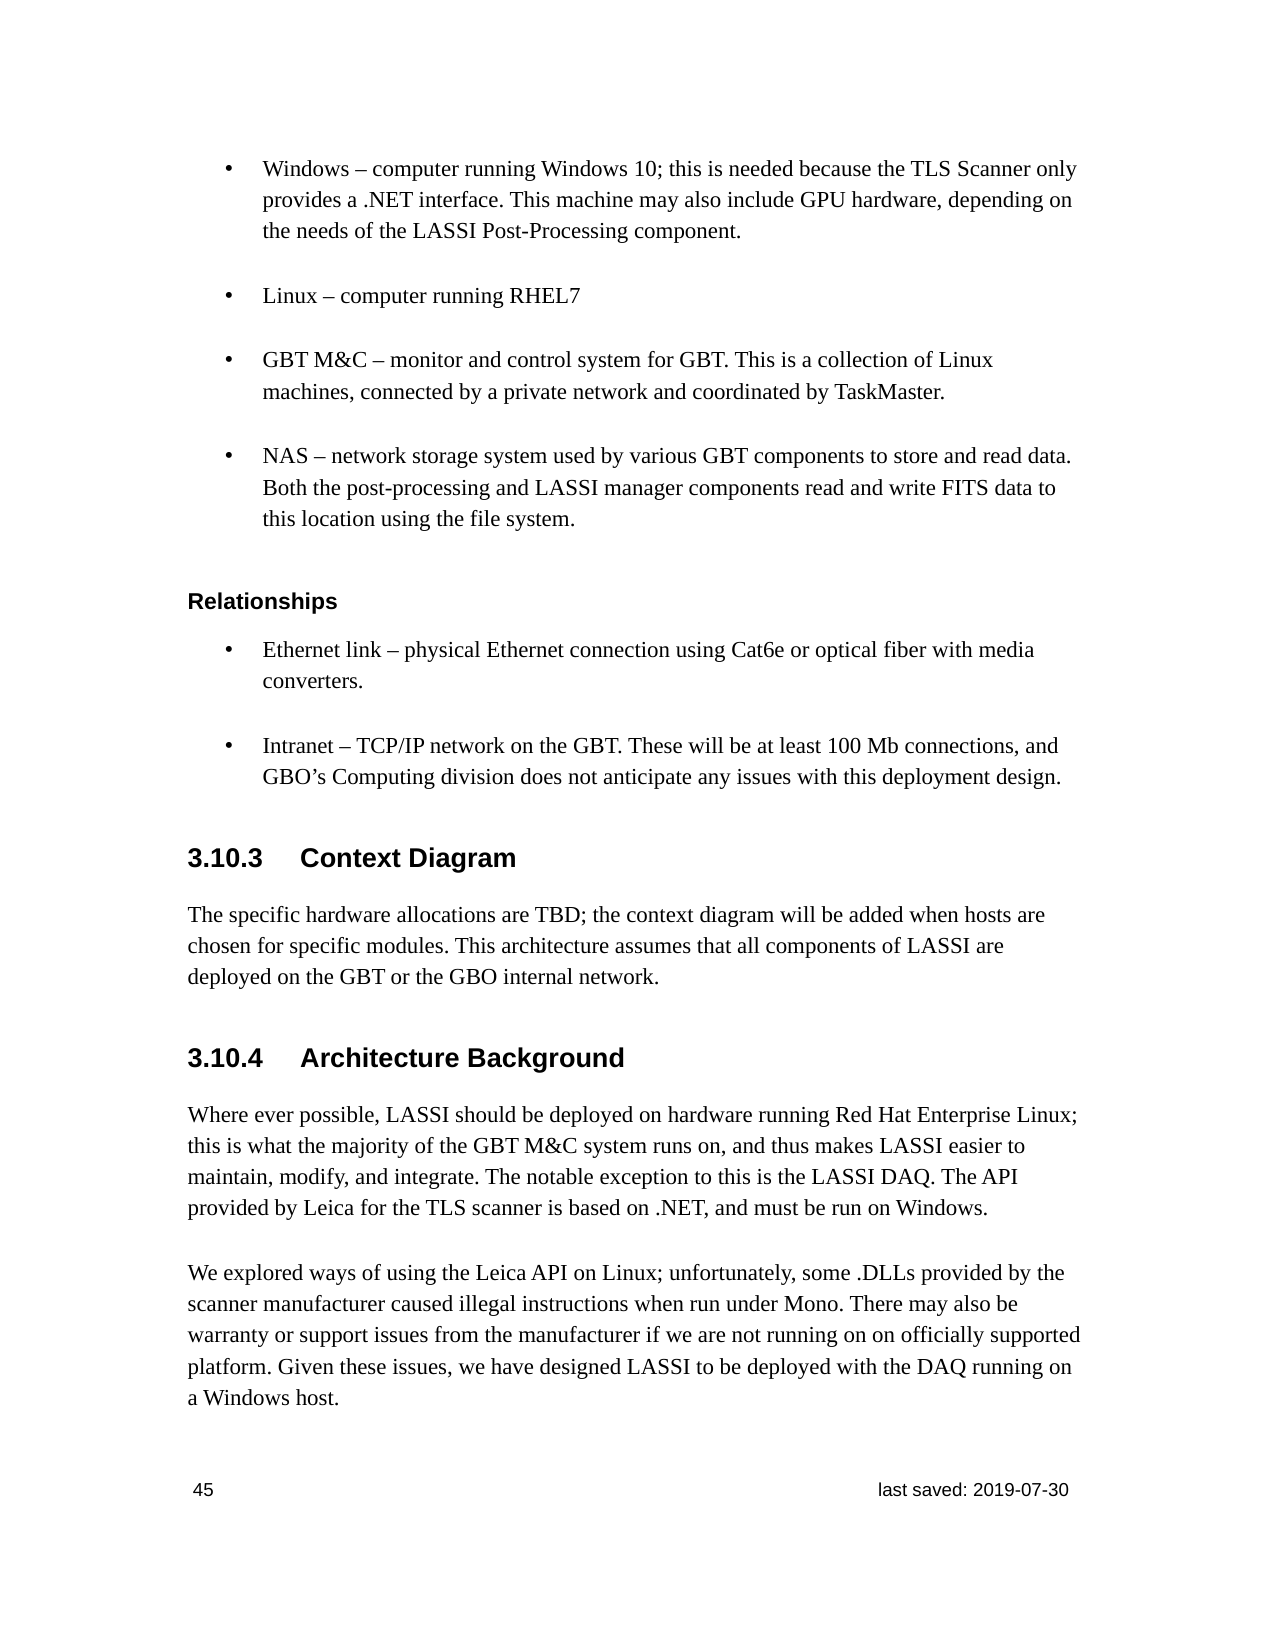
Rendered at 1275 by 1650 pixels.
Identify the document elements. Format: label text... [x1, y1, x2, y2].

subtitle Context Diagram [187, 837, 1087, 873]
subtitle Architecture Background [187, 1037, 1087, 1073]
list NAS – network storage system used by various GBT components to store and read data. Both the post-processing and LASSI manager components read and write FITS data to this location using the file system. [225, 437, 1087, 531]
list Intranet – TCP/IP network on the GBT. These will be at least 100 Mb connections, and GBO’s Computing division does not anticipate any issues with this deployment design. [225, 727, 1087, 789]
list GBT M&C – monitor and control system for GBT. This is a collection of Linux machines, connected by a private network and coordinated by TaskMaster. [225, 342, 1087, 404]
text Where ever possible, LASSI should be deployed on hardware running Red Hat Enterprise Linux; this is what the majority of the GBT M&C system runs on, and thus makes LASSI easier to maintain, modify, and integrate. The notable exception to this is the LASSI DAQ. The API provided by Leica for the TLS scanner is based on .NET, and must be run on Windows. [187, 1096, 1087, 1221]
list Ethernet link – physical Ethernet connection using Cat6e or optical fiber with media converters. [225, 631, 1087, 694]
list Windows – computer running Windows 10; this is needed because the TLS Scanner only provides a .NET interface. This machine may also include GPU hardware, depending on the needs of the LASSI Post-Processing component. [225, 150, 1087, 244]
list Linux – computer running RHEL7 [225, 277, 1087, 308]
text The specific hardware allocations are TBD; the context diagram will be added when hosts are chosen for specific modules. This architecture assumes that all components of LASSI are deployed on the GBT or the GBO internal network. [187, 896, 1087, 989]
text We explored ways of using the Leica API on Linux; unfortunately, some .DLLs provided by the scanner manufacturer caused illegal instructions when run under Mono. There may also be warranty or support issues from the manufacturer if we are not running on on officially supported platform. Given these issues, we have designed LASSI to be deployed with the DAQ running on a Windows host. [187, 1254, 1087, 1410]
text Relationships [187, 579, 1087, 614]
